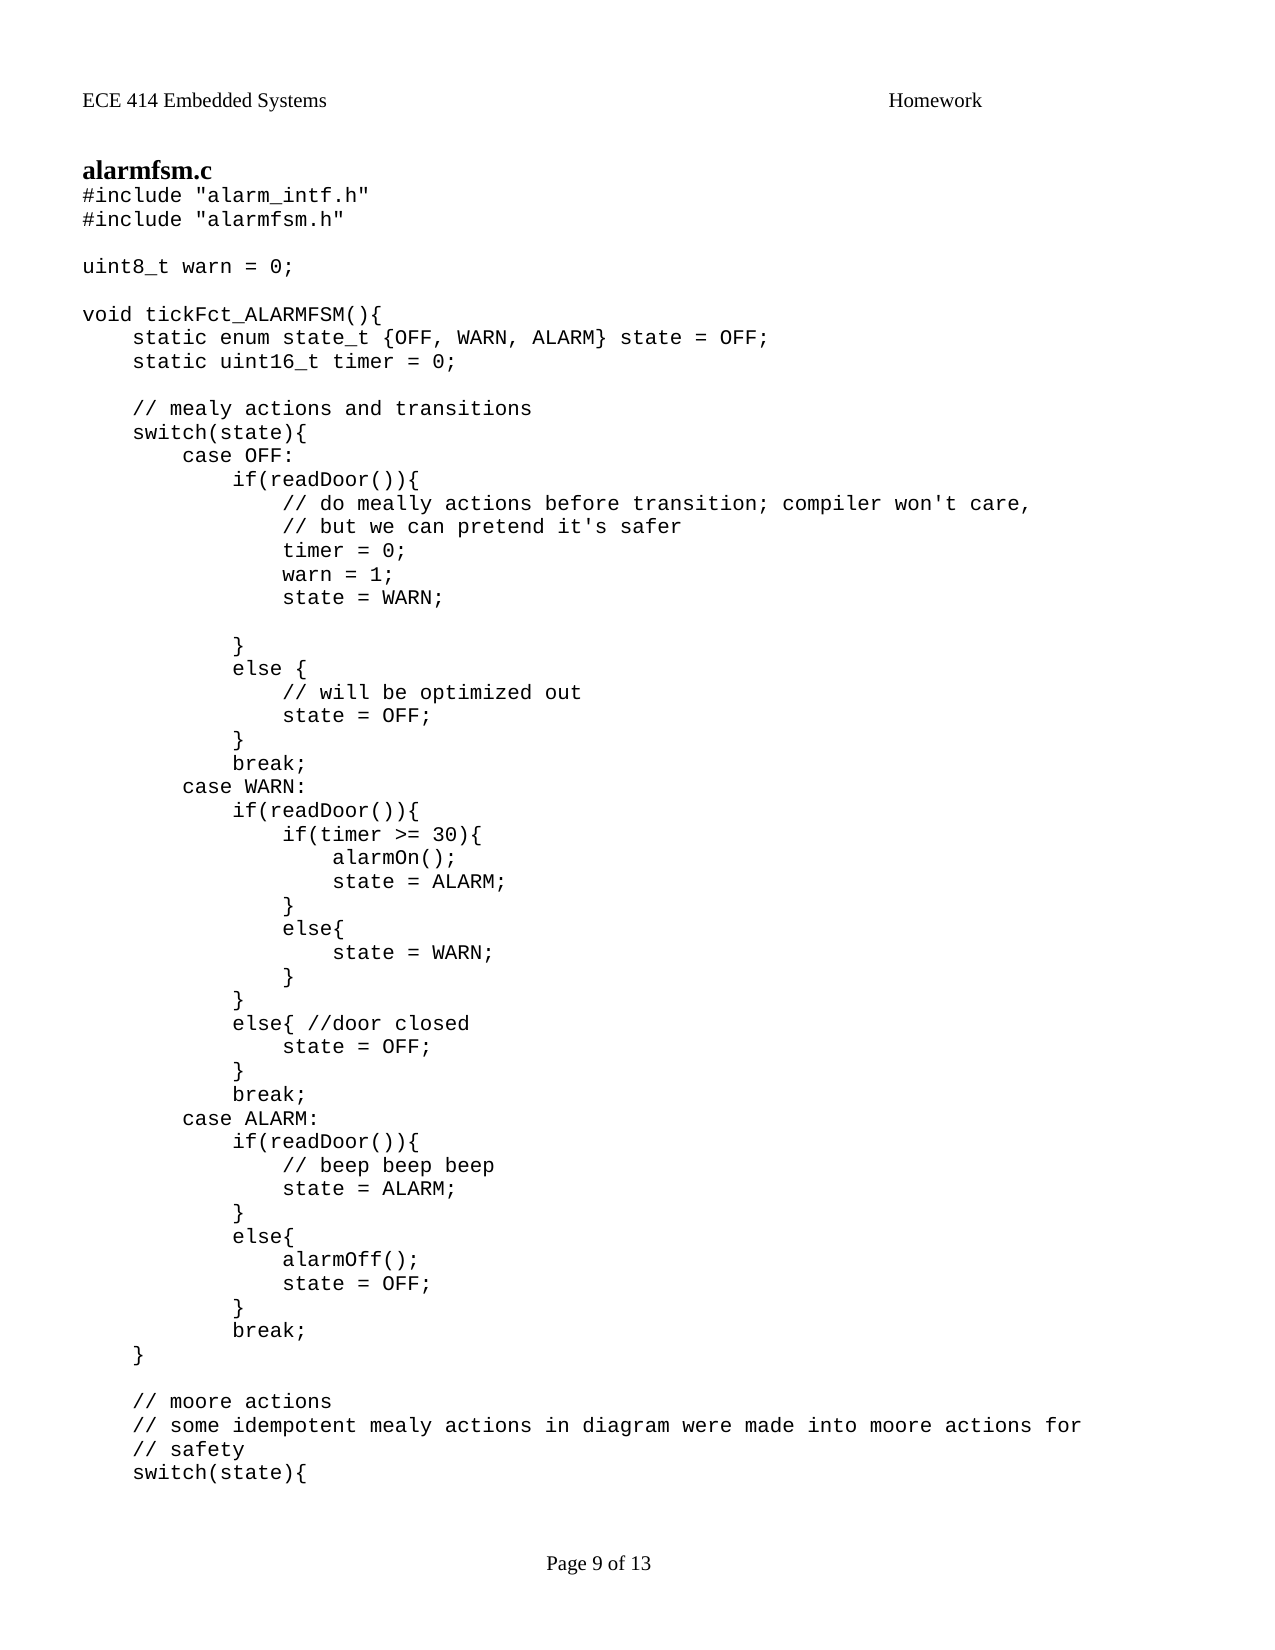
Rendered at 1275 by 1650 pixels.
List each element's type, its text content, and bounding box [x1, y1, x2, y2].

text if(timer >= 30){ [82, 824, 1115, 847]
text } [82, 729, 1115, 753]
text } [82, 895, 1115, 918]
text break; [82, 1320, 1115, 1344]
text } [82, 989, 1115, 1013]
text alarmOff(); [82, 1249, 1115, 1273]
text void tickFct_ALARMFSM(){ [82, 303, 1115, 327]
text } [82, 966, 1115, 989]
text static enum state_t {OFF, WARN, ALARM} state = OFF; [82, 327, 1115, 351]
text // moore actions [82, 1391, 1115, 1415]
text } [82, 1060, 1115, 1084]
text static uint16_t timer = 0; [82, 351, 1115, 374]
text // will be optimized out [82, 682, 1115, 706]
text } [82, 634, 1115, 658]
text // beep beep beep [82, 1155, 1115, 1178]
subtitle alarmfsm.c [82, 154, 1115, 185]
text } [82, 1297, 1115, 1320]
text else{ //door closed [82, 1013, 1115, 1037]
text switch(state){ [82, 1462, 1115, 1486]
text state = ALARM; [82, 1178, 1115, 1202]
text break; [82, 1084, 1115, 1107]
text // but we can pretend it's safer [82, 516, 1115, 540]
text timer = 0; [82, 540, 1115, 564]
text warn = 1; [82, 564, 1115, 587]
text else{ [82, 918, 1115, 942]
text case WARN: [82, 776, 1115, 800]
text // safety [82, 1438, 1115, 1462]
text case ALARM: [82, 1107, 1115, 1131]
text else { [82, 658, 1115, 682]
text } [82, 1202, 1115, 1226]
text #include "alarmfsm.h" [82, 209, 1115, 233]
text // some idempotent mealy actions in diagram were made into moore actions for [82, 1415, 1115, 1438]
text // mealy actions and transitions [82, 398, 1115, 422]
text // do meally actions before transition; compiler won't care, [82, 493, 1115, 516]
text state = WARN; [82, 942, 1115, 966]
text state = OFF; [82, 706, 1115, 729]
text state = ALARM; [82, 871, 1115, 895]
text state = OFF; [82, 1037, 1115, 1060]
text #include "alarm_intf.h" [82, 185, 1115, 209]
text if(readDoor()){ [82, 800, 1115, 824]
text state = WARN; [82, 587, 1115, 611]
text break; [82, 753, 1115, 776]
text switch(state){ [82, 422, 1115, 445]
text alarmOn(); [82, 847, 1115, 871]
text if(readDoor()){ [82, 1131, 1115, 1155]
text state = OFF; [82, 1273, 1115, 1297]
text else{ [82, 1226, 1115, 1249]
text if(readDoor()){ [82, 469, 1115, 493]
text case OFF: [82, 445, 1115, 469]
text uint8_t warn = 0; [82, 256, 1115, 280]
text } [82, 1344, 1115, 1368]
